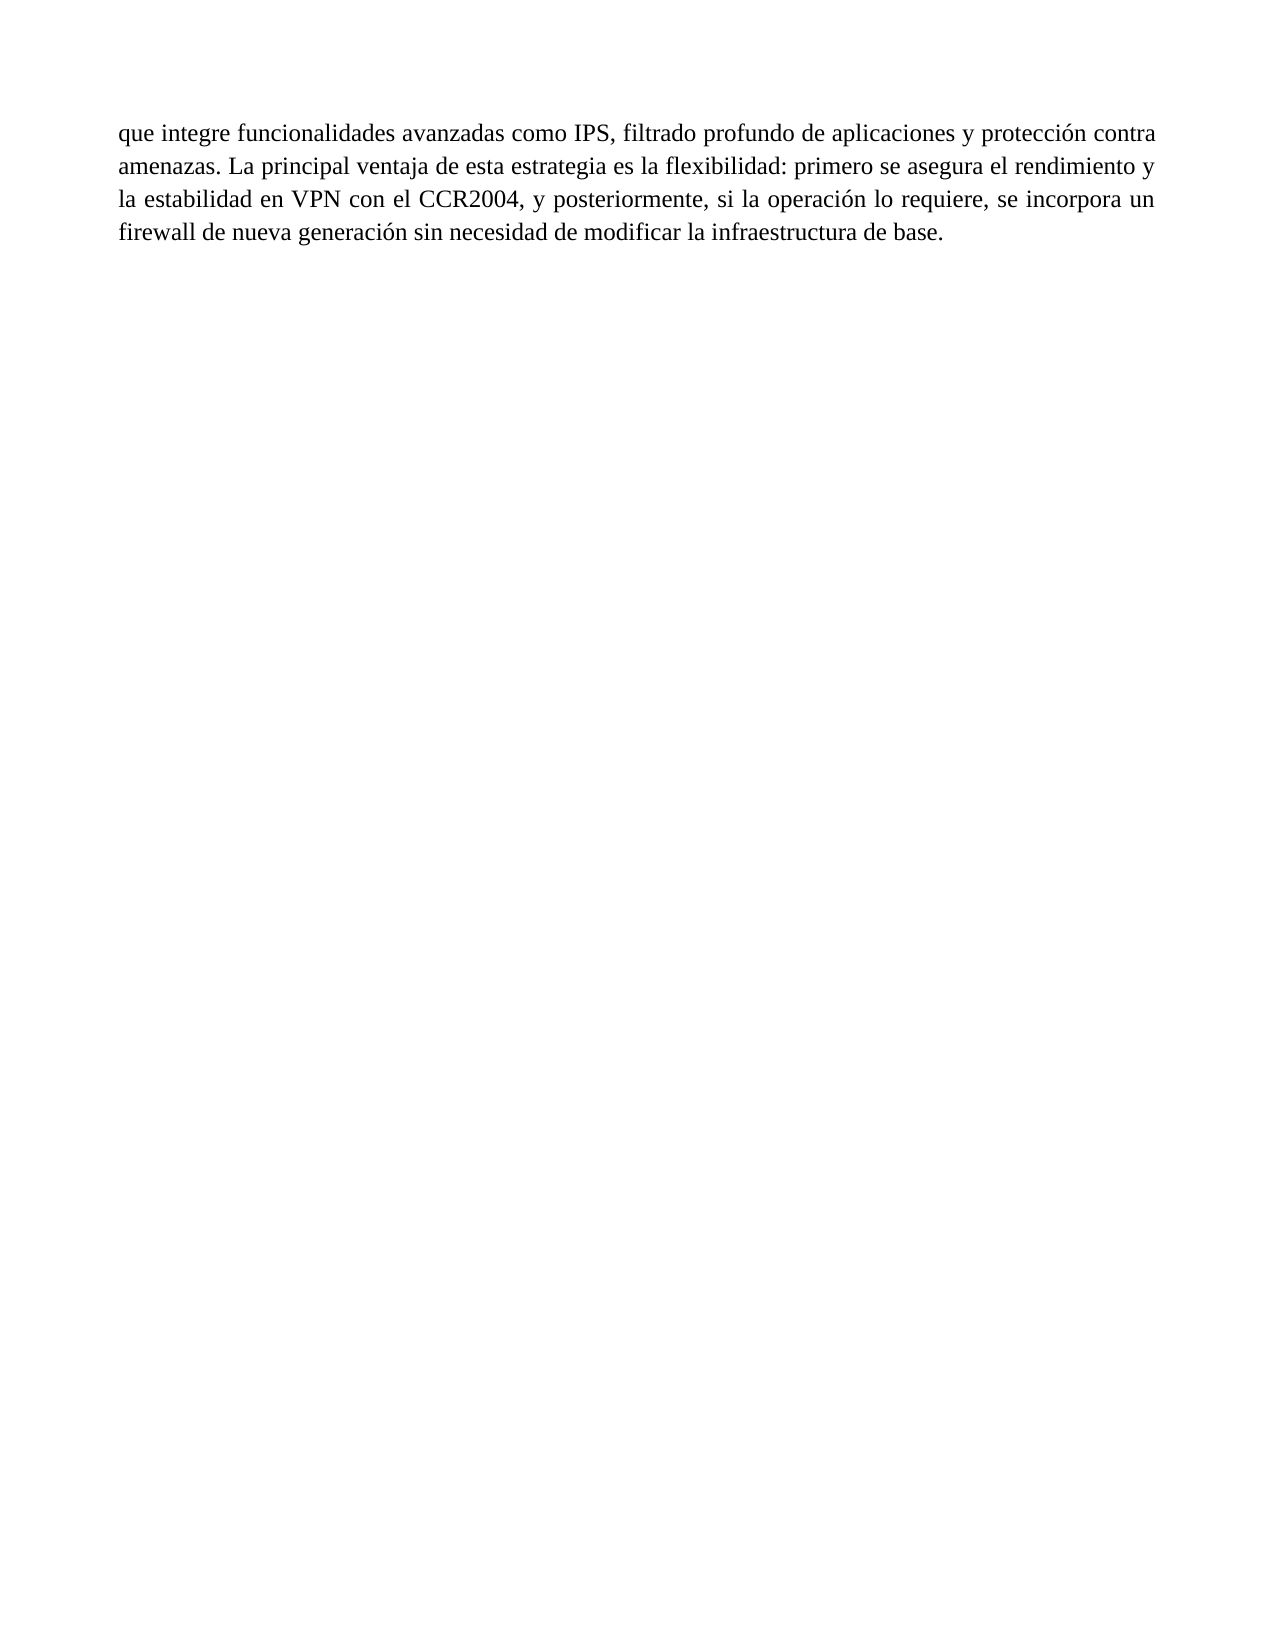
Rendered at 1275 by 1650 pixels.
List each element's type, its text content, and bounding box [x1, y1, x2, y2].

text que integre funcionalidades avanzadas como IPS, filtrado profundo de aplicaciones y protección contra amenazas. La principal ventaja de esta estrategia es la flexibilidad: primero se asegura el rendimiento y la estabilidad en VPN con el CCR2004, y posteriormente, si la operación lo requiere, se incorpora un firewall de nueva generación sin necesidad de modificar la infraestructura de base. [118, 118, 1157, 246]
